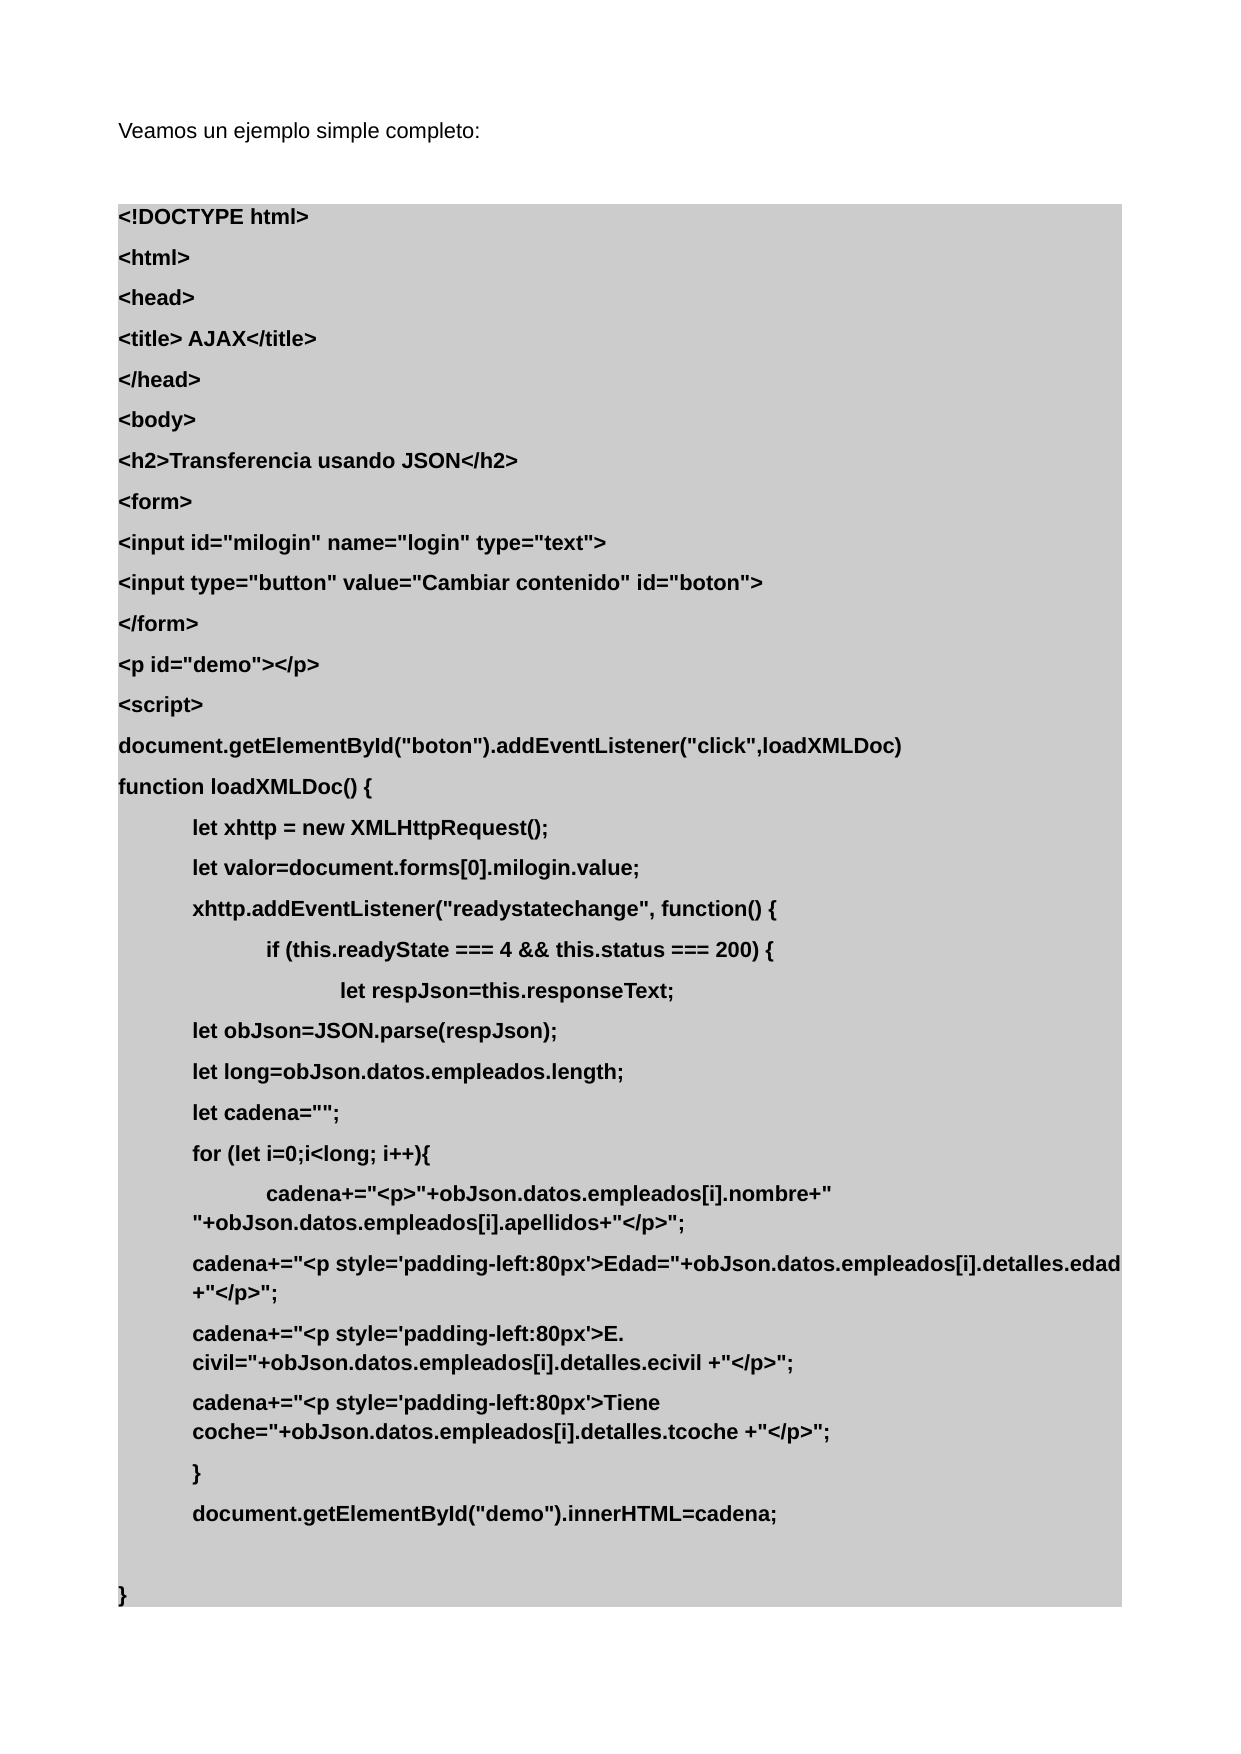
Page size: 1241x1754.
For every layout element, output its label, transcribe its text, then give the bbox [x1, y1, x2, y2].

text if (this.readyState === 4 && this.status === 200) { [118, 937, 1122, 962]
text </form> [118, 611, 1122, 636]
text <p id="demo"></p> [118, 652, 1122, 677]
text cadena+="<p style='padding-left:80px'>Tiene coche="+obJson.datos.empleados[i].detalles.tcoche +"</p>"; [118, 1390, 1122, 1444]
text } [118, 1460, 1122, 1485]
text <form> [118, 489, 1122, 514]
text document.getElementById("demo").innerHTML=cadena; [118, 1501, 1122, 1526]
text cadena+="<p style='padding-left:80px'>E. civil="+obJson.datos.empleados[i].detalles.ecivil +"</p>"; [118, 1321, 1122, 1375]
text <head> [118, 285, 1122, 310]
text <title> AJAX</title> [118, 326, 1122, 351]
text xhttp.addEventListener("readystatechange", function() { [118, 896, 1122, 921]
text <html> [118, 244, 1122, 269]
text <script> [118, 692, 1122, 718]
text <!DOCTYPE html> [118, 204, 1122, 229]
text let long=obJson.datos.empleados.length; [118, 1059, 1122, 1084]
text let xhttp = new XMLHttpRequest(); [118, 814, 1122, 840]
text let cadena=""; [118, 1100, 1122, 1125]
text <input id="milogin" name="login" type="text"> [118, 529, 1122, 555]
text <h2>Transferencia usando JSON</h2> [118, 448, 1122, 473]
text function loadXMLDoc() { [118, 774, 1122, 799]
text } [118, 1582, 1122, 1607]
text document.getElementById("boton").addEventListener("click",loadXMLDoc) [118, 733, 1122, 758]
text <input type="button" value="Cambiar contenido" id="boton"> [118, 570, 1122, 595]
text Veamos un ejemplo simple completo: [118, 118, 1122, 143]
text cadena+="<p>"+obJson.datos.empleados[i].nombre+" "+obJson.datos.empleados[i].apellidos+"</p>"; [118, 1181, 1122, 1235]
text let valor=document.forms[0].milogin.value; [118, 855, 1122, 881]
text let obJson=JSON.parse(respJson); [118, 1018, 1122, 1043]
text let respJson=this.responseText; [118, 977, 1122, 1003]
text cadena+="<p style='padding-left:80px'>Edad="+obJson.datos.empleados[i].detalles.edad +"</p>"; [118, 1251, 1122, 1305]
text </head> [118, 367, 1122, 392]
text for (let i=0;i<long; i++){ [118, 1140, 1122, 1166]
text <body> [118, 407, 1122, 432]
